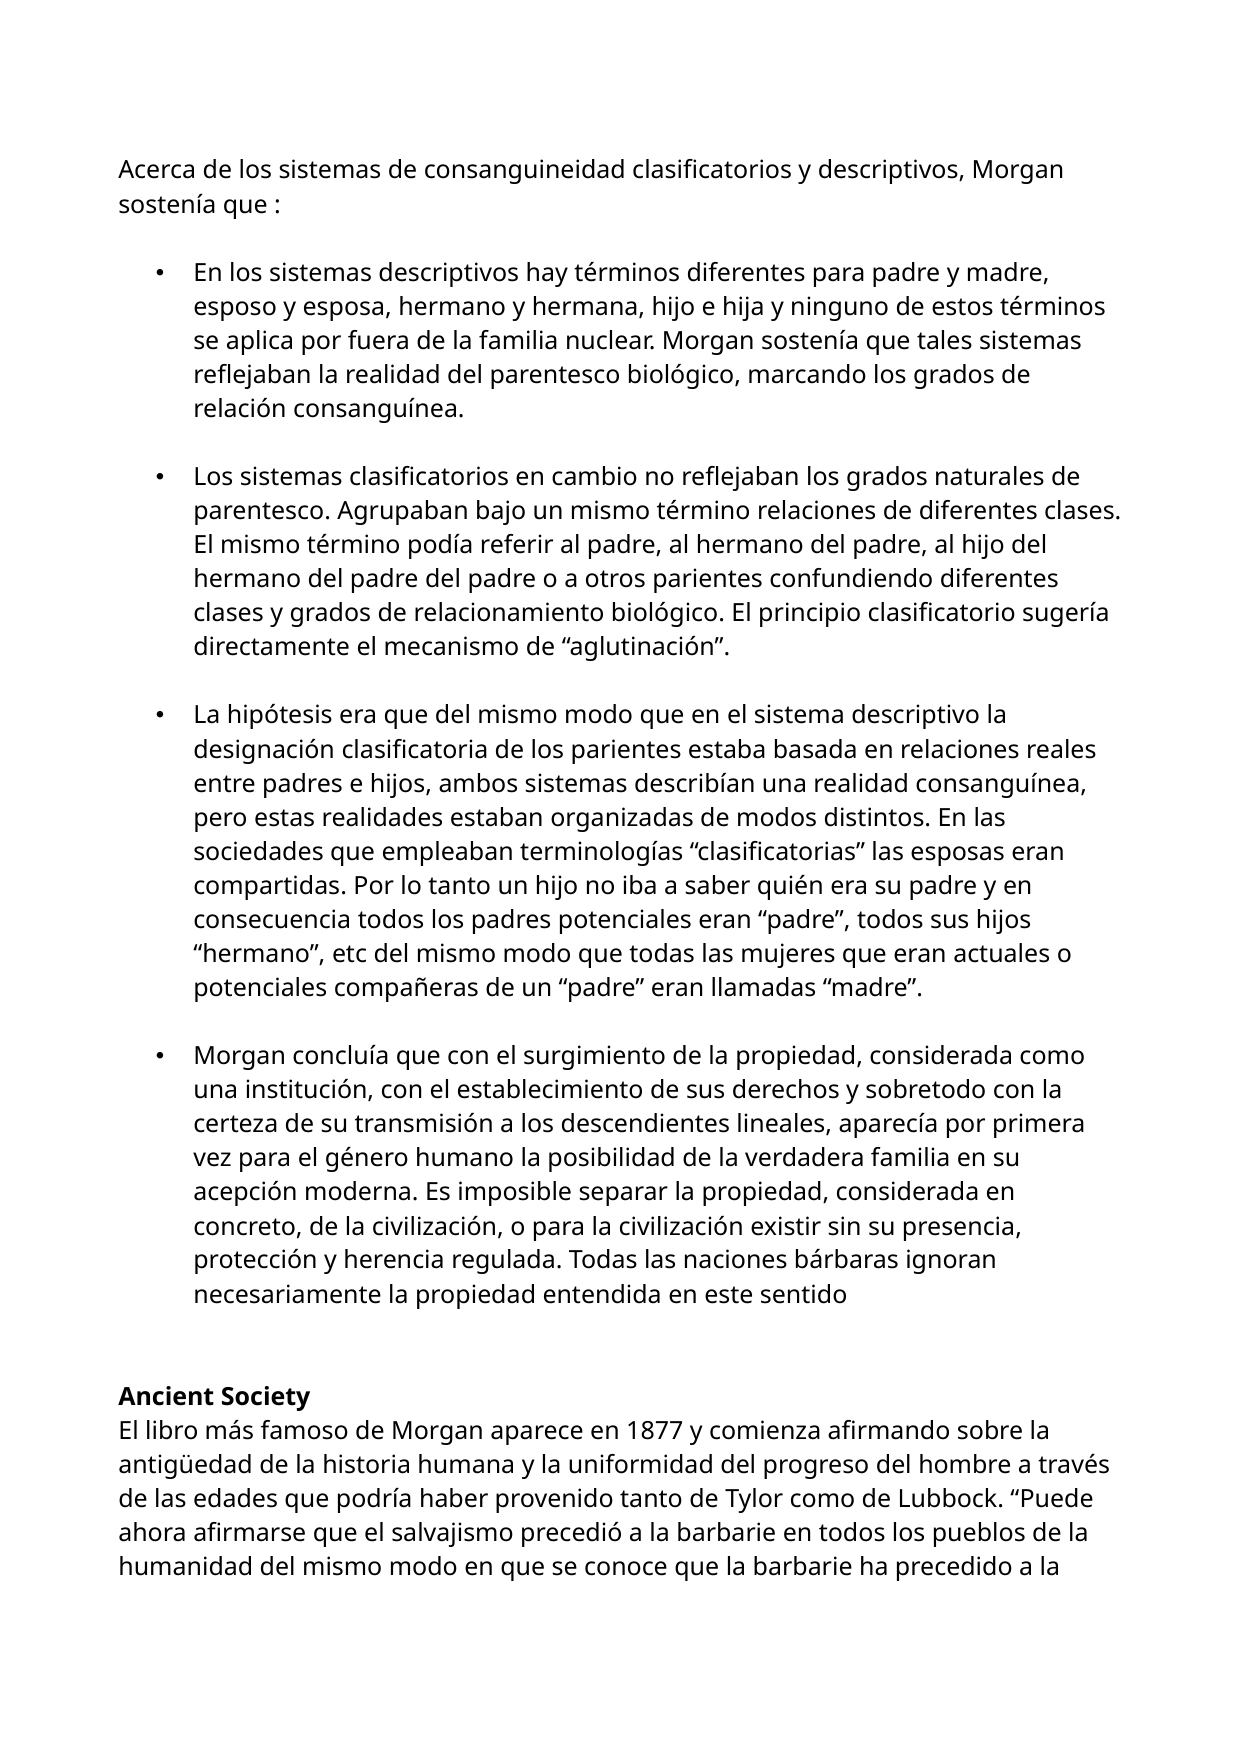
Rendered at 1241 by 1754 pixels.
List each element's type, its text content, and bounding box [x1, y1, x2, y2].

text Acerca de los sistemas de consanguineidad clasificatorios y descriptivos, Morgan sostenía que : [118, 152, 1122, 220]
list Morgan concluía que con el surgimiento de la propiedad, considerada como una institución, con el establecimiento de sus derechos y sobretodo con la certeza de su transmisión a los descendientes lineales, aparecía por primera vez para el género humano la posibilidad de la verdadera familia en su acepción moderna. Es imposible separar la propiedad, considerada en concreto, de la civilización, o para la civilización existir sin su presencia, protección y herencia regulada. Todas las naciones bárbaras ignoran necesariamente la propiedad entendida en este sentido [156, 1038, 1122, 1310]
text Ancient Society [118, 1378, 1122, 1412]
list La hipótesis era que del mismo modo que en el sistema descriptivo la designación clasificatoria de los parientes estaba basada en relaciones reales entre padres e hijos, ambos sistemas describían una realidad consanguínea, pero estas realidades estaban organizadas de modos distintos. En las sociedades que empleaban terminologías “clasificatorias” las esposas eran compartidas. Por lo tanto un hijo no iba a saber quién era su padre y en consecuencia todos los padres potenciales eran “padre”, todos sus hijos “hermano”, etc del mismo modo que todas las mujeres que eran actuales o potenciales compañeras de un “padre” eran llamadas “madre”. [156, 697, 1122, 1038]
list En los sistemas descriptivos hay términos diferentes para padre y madre, esposo y esposa, hermano y hermana, hijo e hija y ninguno de estos términos se aplica por fuera de la familia nuclear. Morgan sostenía que tales sistemas reflejaban la realidad del parentesco biológico, marcando los grados de relación consanguínea. [156, 254, 1122, 459]
list Los sistemas clasificatorios en cambio no reflejaban los grados naturales de parentesco. Agrupaban bajo un mismo término relaciones de diferentes clases. El mismo término podía referir al padre, al hermano del padre, al hijo del hermano del padre del padre o a otros parientes confundiendo diferentes clases y grados de relacionamiento biológico. El principio clasificatorio sugería directamente el mecanismo de “aglutinación”. [156, 459, 1122, 697]
text El libro más famoso de Morgan aparece en 1877 y comienza afirmando sobre la antigüedad de la historia humana y la uniformidad del progreso del hombre a través de las edades que podría haber provenido tanto de Tylor como de Lubbock. “Puede ahora afirmarse que el salvajismo precedió a la barbarie en todos los pueblos de la humanidad del mismo modo en que se conoce que la barbarie ha precedido a la [118, 1412, 1122, 1583]
